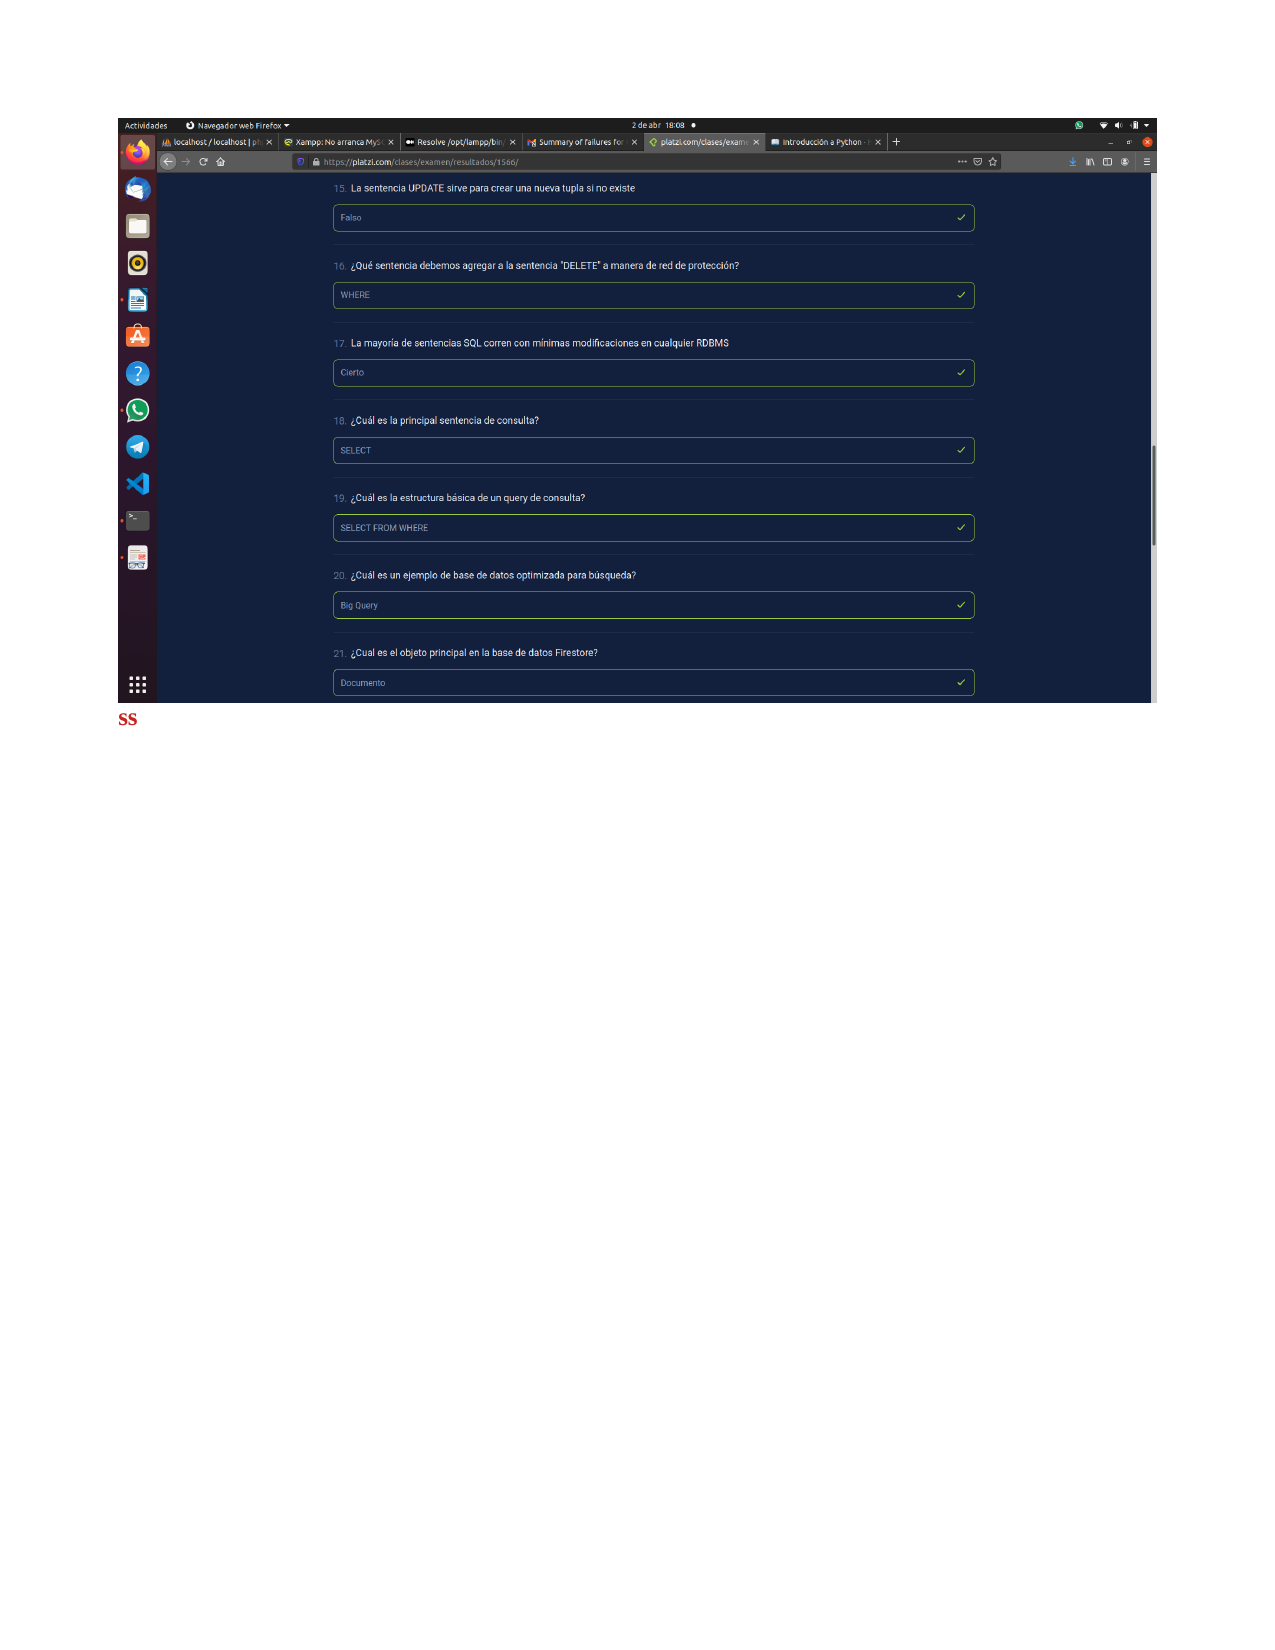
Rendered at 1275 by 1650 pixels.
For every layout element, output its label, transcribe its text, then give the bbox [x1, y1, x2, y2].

text ss [118, 703, 1157, 731]
picture [118, 118, 1157, 703]
